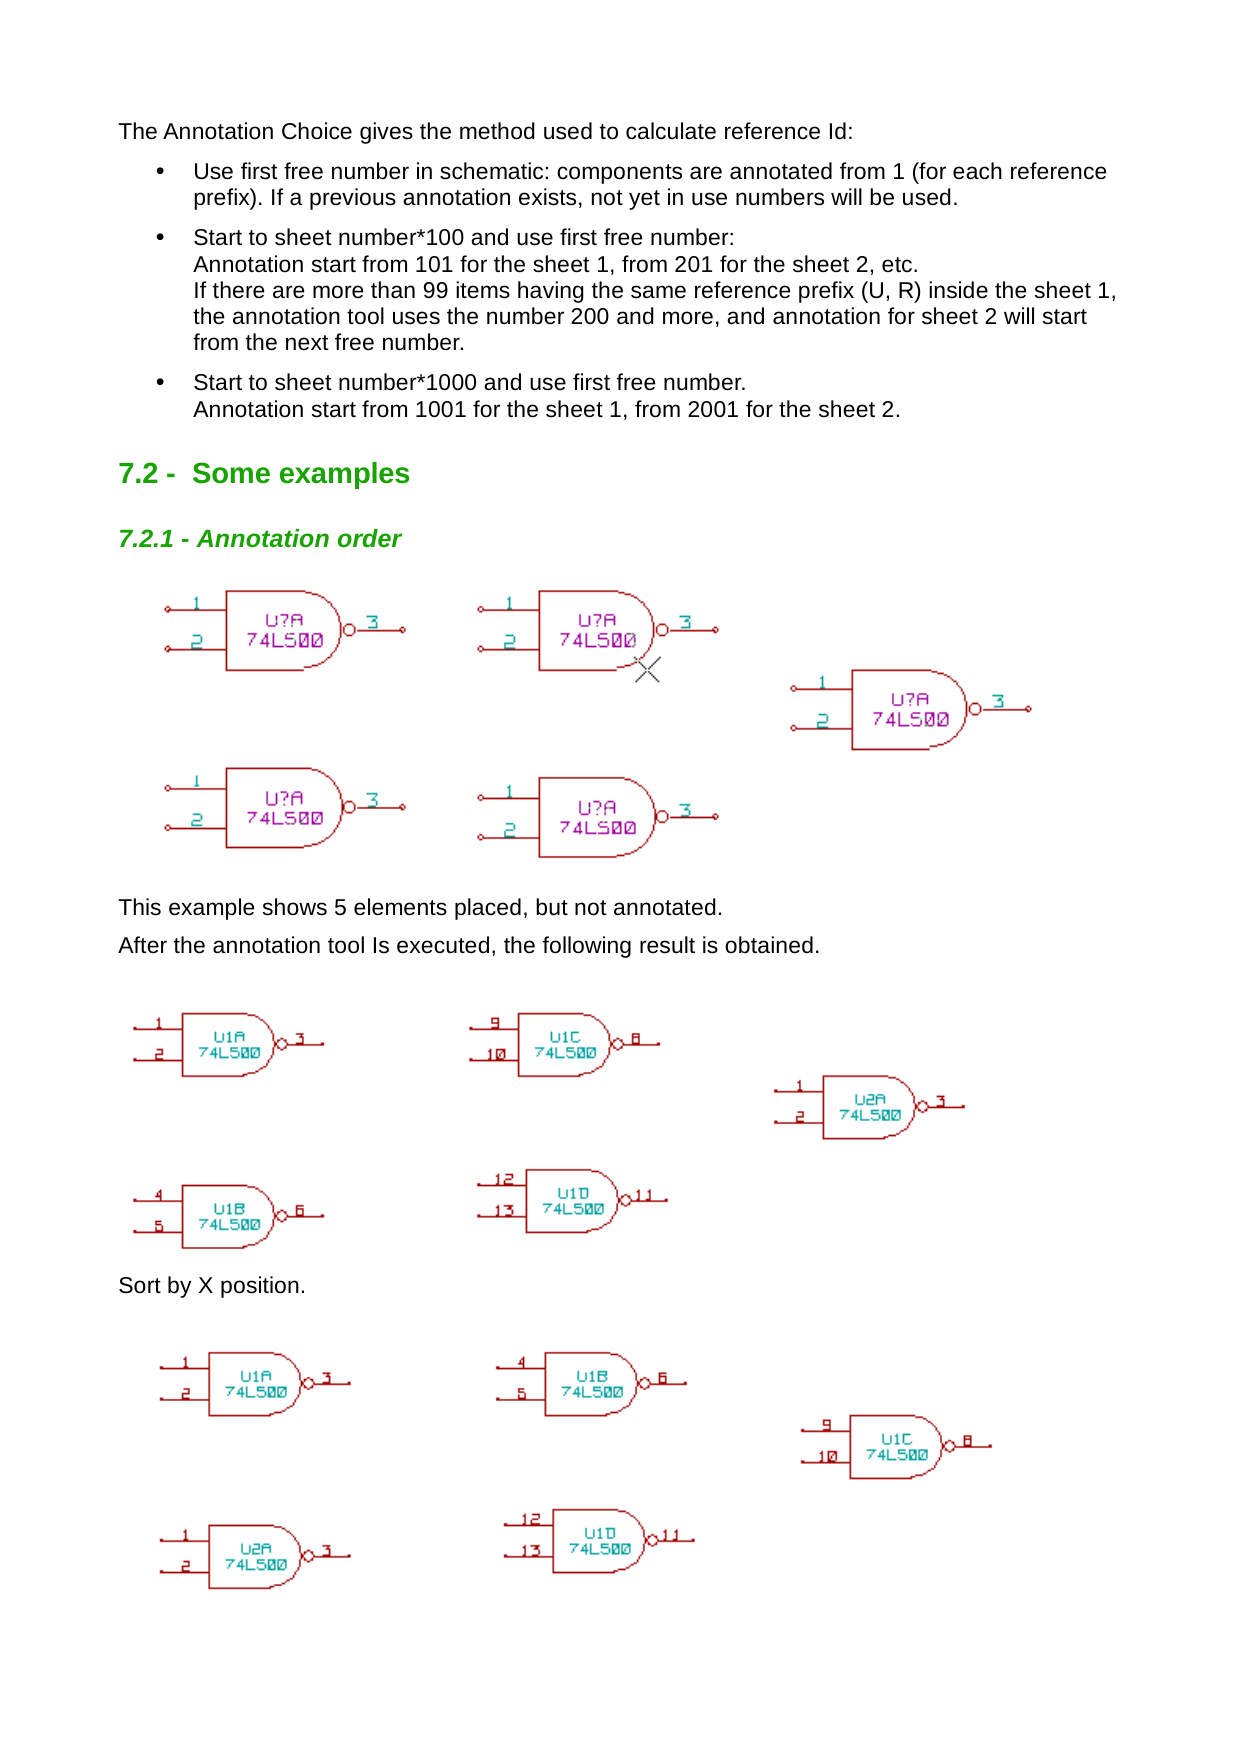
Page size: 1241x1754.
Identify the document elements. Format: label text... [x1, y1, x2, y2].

text After the annotation tool Is executed, the following result is obtained. [118, 933, 1122, 959]
subtitle Annotation order [118, 525, 1122, 553]
picture [118, 1311, 1014, 1605]
list Start to sheet number*1000 and use first free number. Annotation start from 1001 for the sheet 1, from 2001 for the sheet 2. [156, 368, 1122, 422]
text Sort by X position. [118, 1272, 1122, 1298]
text The Annotation Choice gives the method used to calculate reference Id: [118, 118, 1122, 144]
list Start to sheet number*100 and use first free number: Annotation start from 101 for the sheet 1, from 201 for the sheet 2, etc. If there are more than 99 items having the same reference prefix (U, R) inside the sheet 1, the annotation tool uses the number 200 and more, and annotation for sheet 2 will start from the next free number. [156, 223, 1122, 355]
subtitle Some examples [118, 457, 1122, 490]
text This example shows 5 elements placed, but not annotated. [118, 894, 1122, 920]
picture [118, 971, 987, 1260]
list Use first free number in schematic: components are annotated from 1 (for each reference prefix). If a previous annotation exists, not yet in use numbers will be used. [156, 157, 1122, 211]
